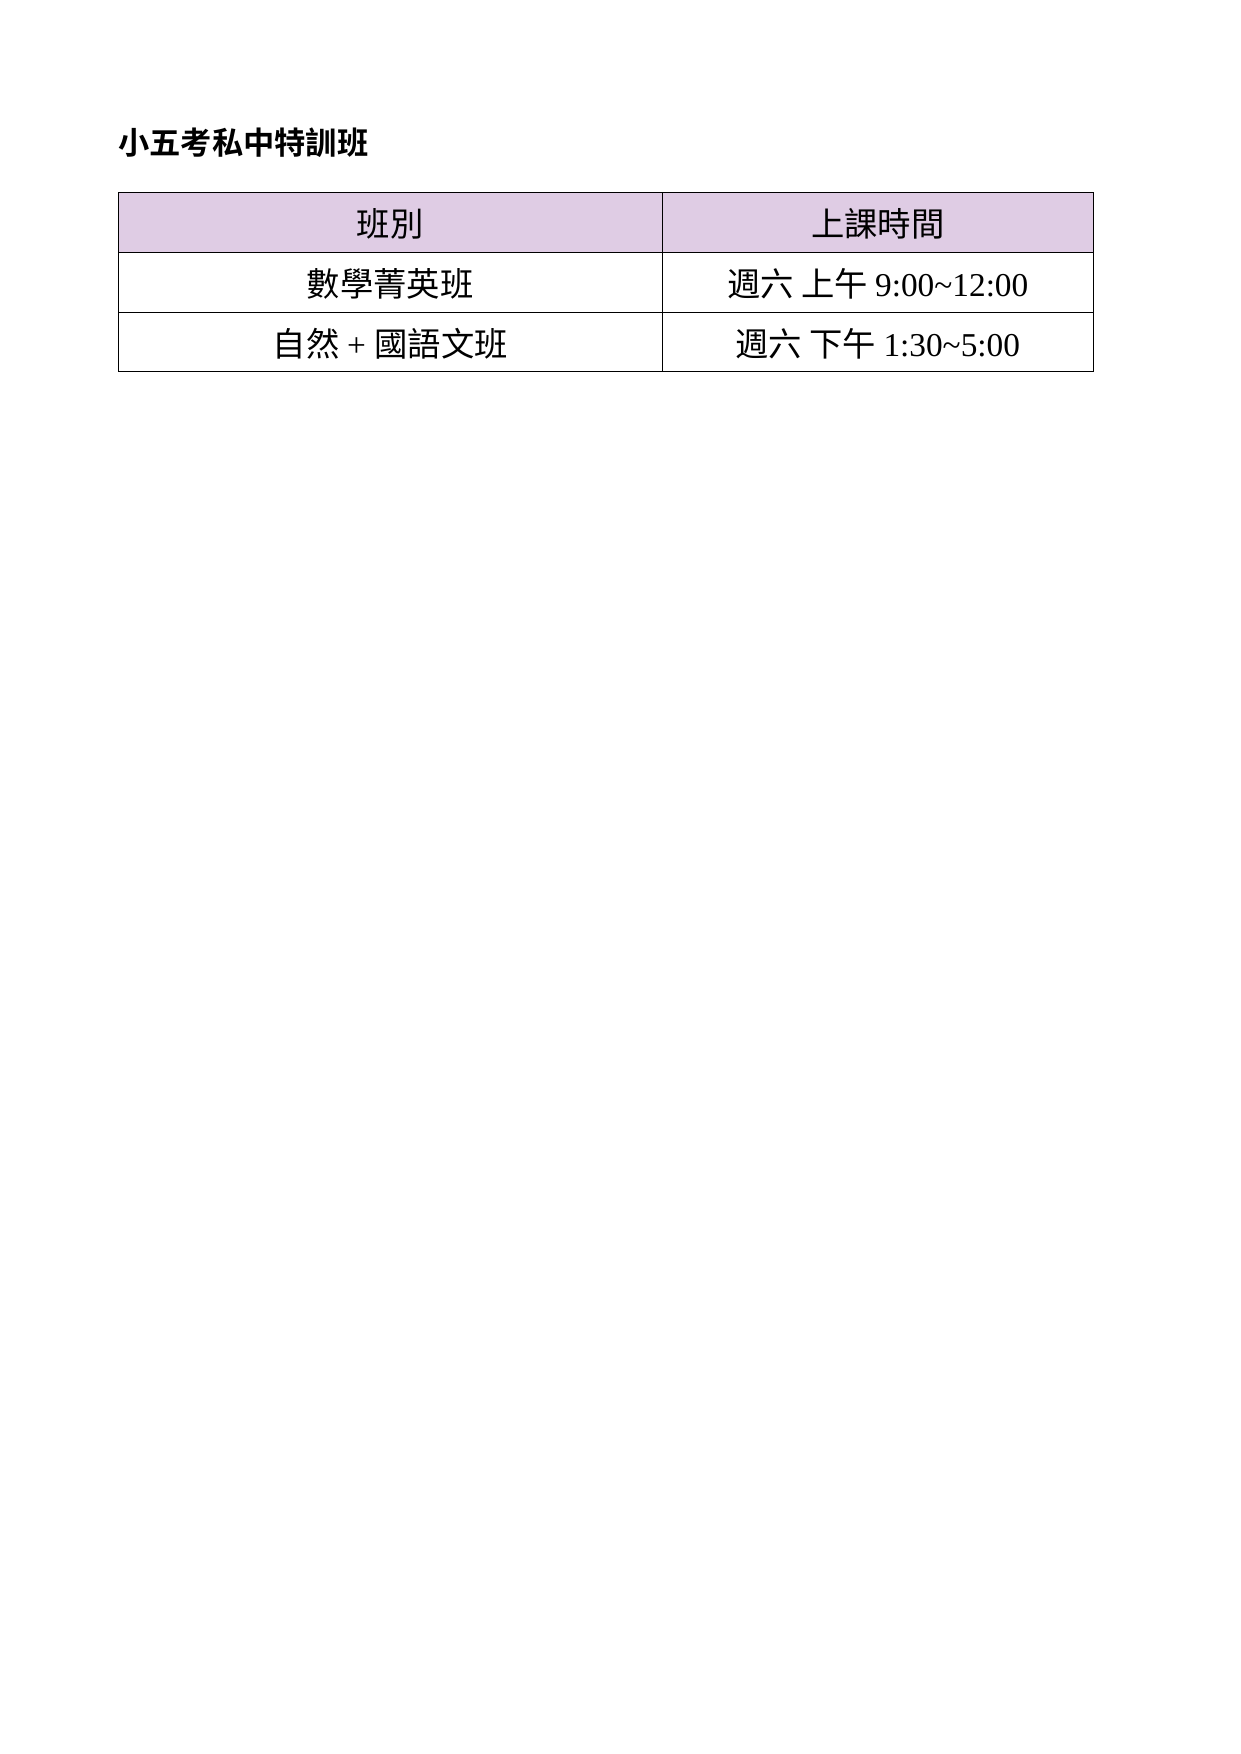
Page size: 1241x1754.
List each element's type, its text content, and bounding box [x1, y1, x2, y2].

table_cell 週六 上午 9:00~12:00 [663, 253, 1093, 312]
table_cell 數學菁英班 [119, 253, 662, 312]
text 小五考私中特訓班 [118, 118, 1122, 163]
table_cell 週六 下午 1:30~5:00 [663, 313, 1093, 371]
table_header 上課時間 [663, 193, 1093, 252]
table_cell 自然 + 國語文班 [119, 313, 662, 371]
table_header 班別 [119, 193, 662, 252]
